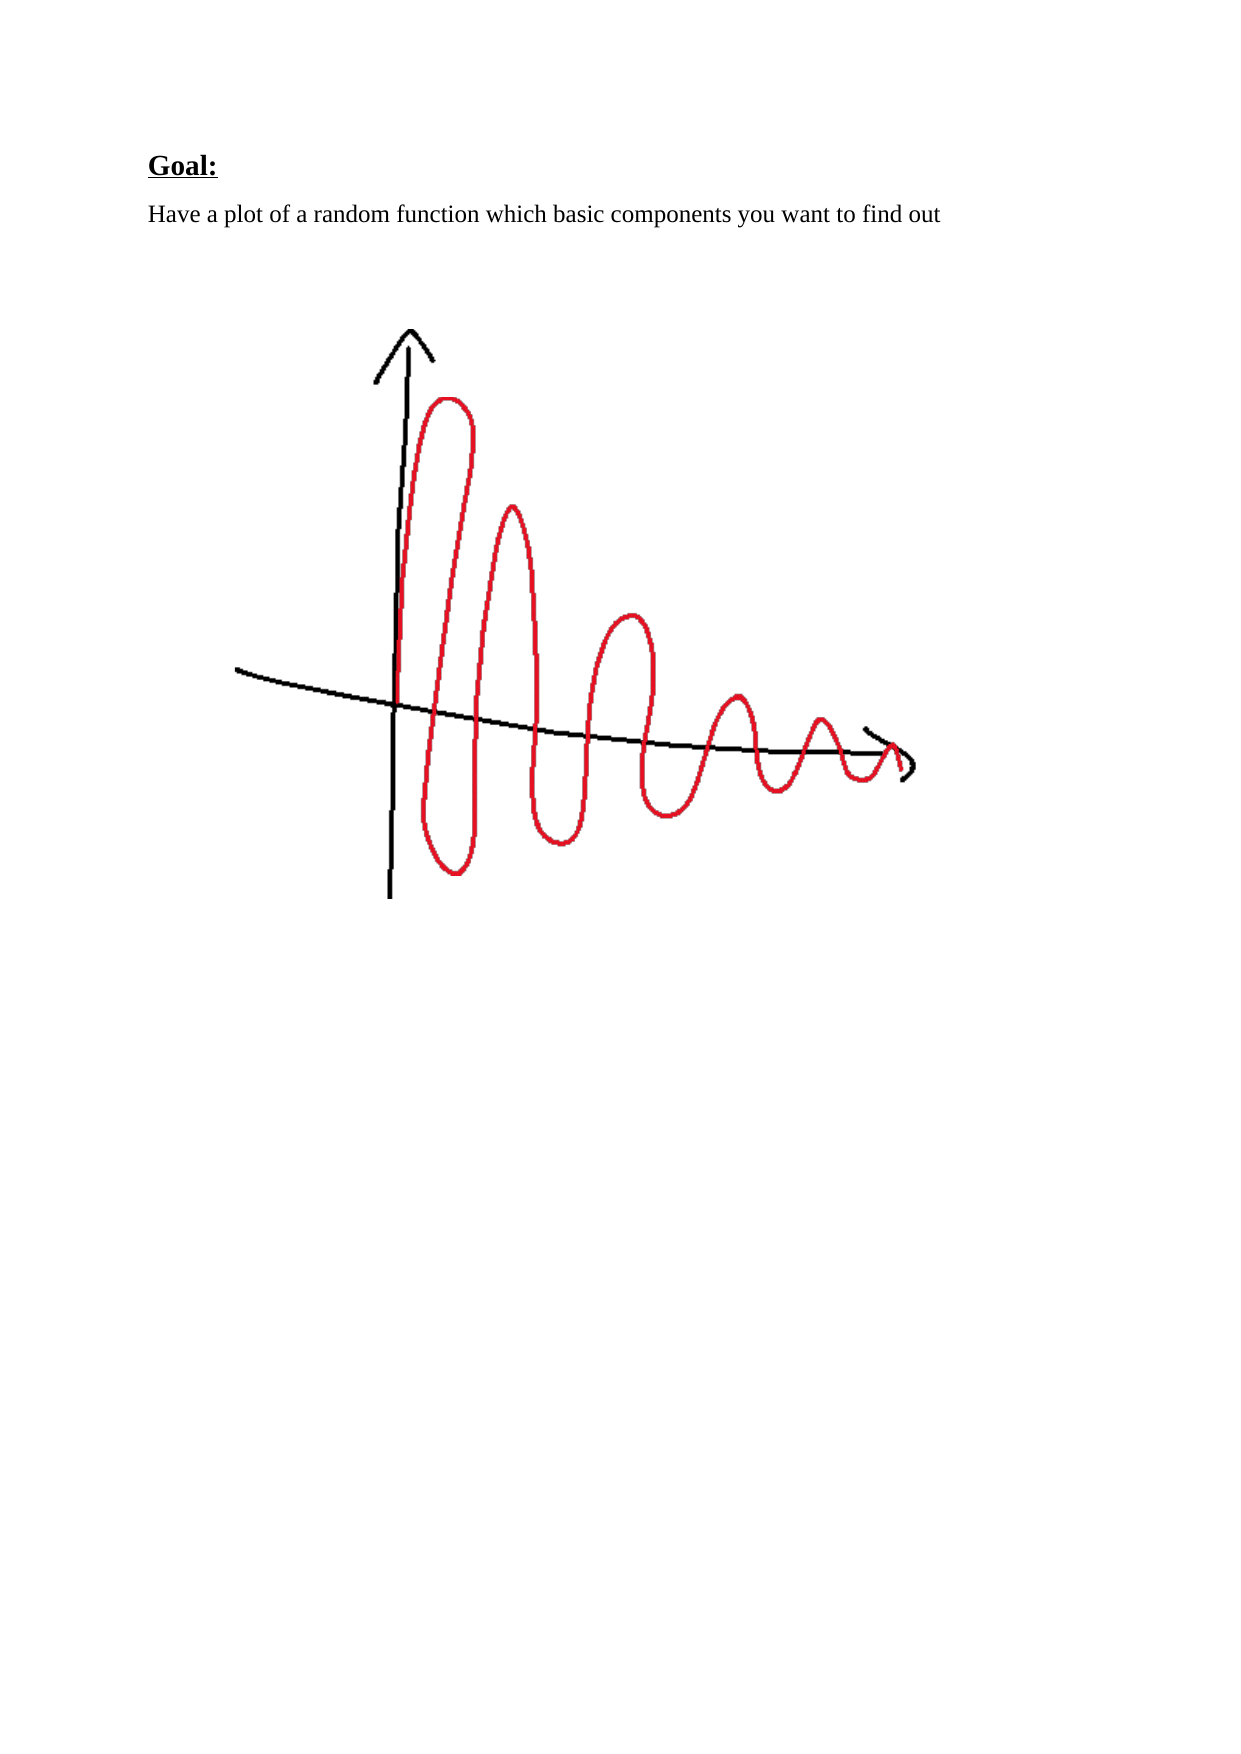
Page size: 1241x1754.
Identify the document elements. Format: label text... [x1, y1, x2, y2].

text Have a plot of a random function which basic components you want to find out [148, 199, 1093, 228]
text Goal: [148, 148, 1093, 181]
